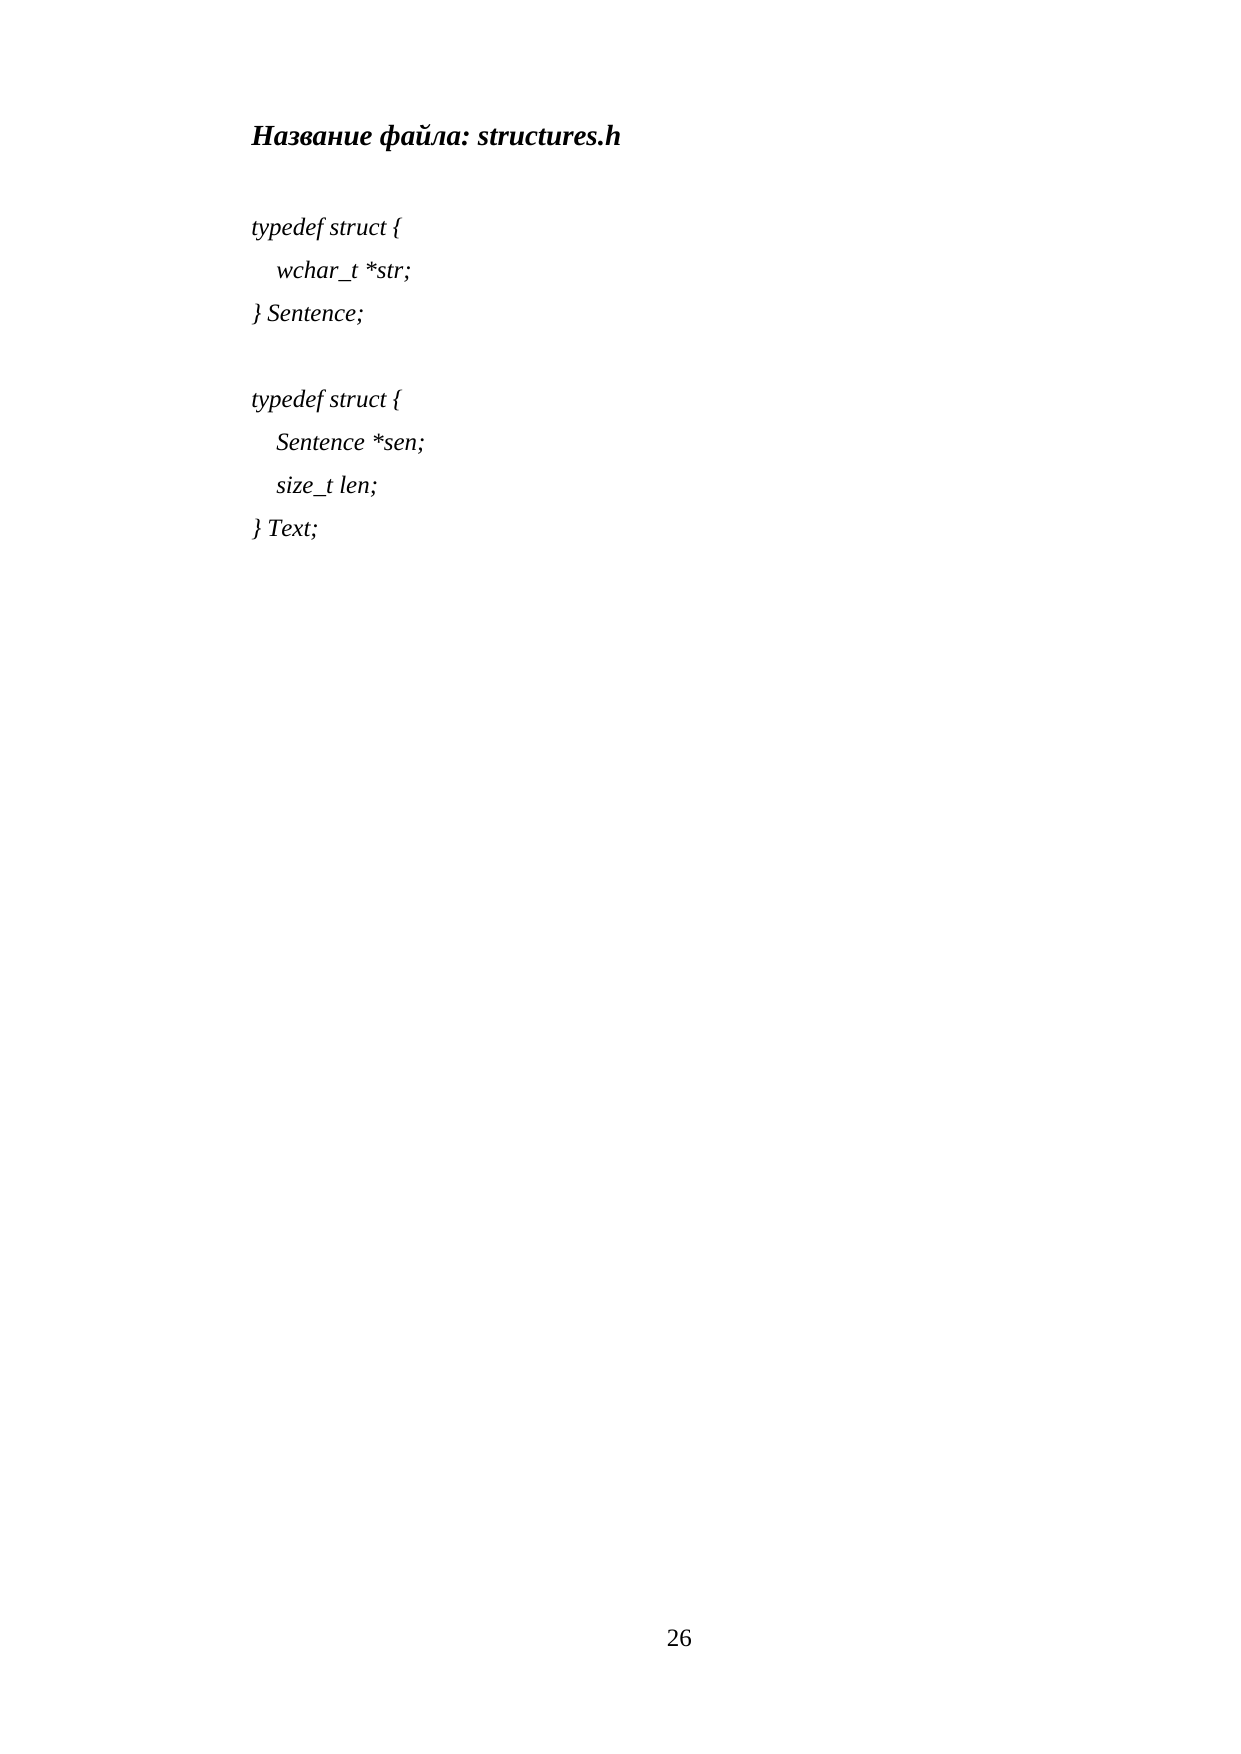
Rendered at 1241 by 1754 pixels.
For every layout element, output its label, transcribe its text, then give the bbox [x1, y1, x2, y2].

text Название файла: structures.h [177, 118, 1181, 152]
text typedef struct { [177, 384, 1181, 413]
text } Text; [177, 513, 1181, 542]
text typedef struct { [177, 212, 1181, 240]
text Sentence *sen; [177, 427, 1181, 456]
text wchar_t *str; [177, 255, 1181, 283]
text } Sentence; [177, 298, 1181, 327]
text size_t len; [177, 470, 1181, 499]
